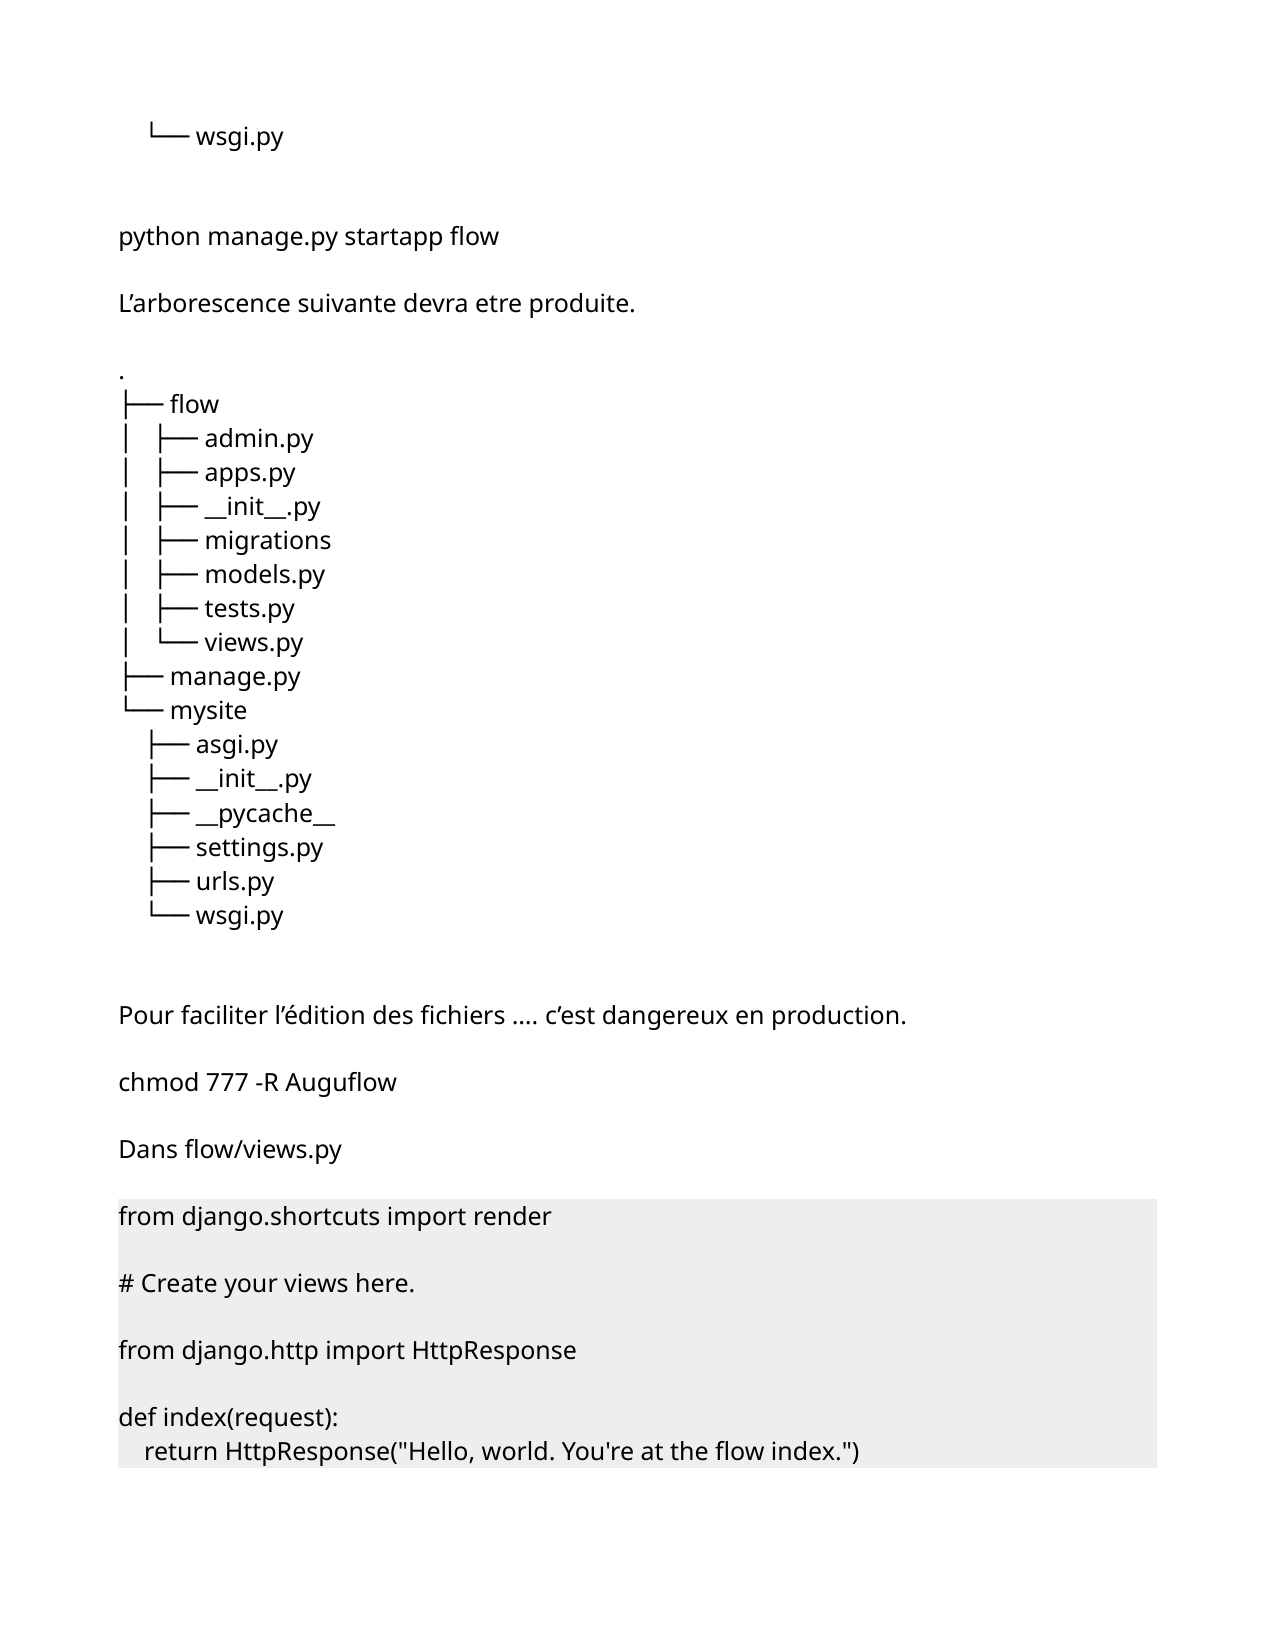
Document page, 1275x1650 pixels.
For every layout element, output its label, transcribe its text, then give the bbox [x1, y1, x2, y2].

text │ ├── tests.py [118, 591, 1157, 625]
text ├── __pycache__ [118, 795, 1157, 829]
text │ ├── apps.py [118, 454, 1157, 489]
text Pour faciliter l’édition des fichiers …. c’est dangereux en production. [118, 997, 1157, 1032]
text └── wsgi.py [118, 897, 1157, 931]
text from django.http import HttpResponse [118, 1333, 1157, 1367]
text # Create your views here. [118, 1266, 1157, 1300]
text │ ├── migrations [118, 523, 1157, 557]
text from django.shortcuts import render [118, 1199, 1157, 1233]
text chmod 777 -R Auguflow [118, 1064, 1157, 1099]
text │ ├── admin.py [118, 421, 1157, 454]
text ├── flow [118, 386, 1157, 421]
text │ └── views.py [118, 625, 1157, 659]
text Dans flow/views.py [118, 1132, 1157, 1166]
text . [118, 352, 1157, 386]
text python manage.py startapp flow [118, 218, 1157, 252]
text └── mysite [118, 693, 1157, 727]
text ├── __init__.py [118, 761, 1157, 795]
text │ ├── models.py [118, 557, 1157, 591]
text ├── manage.py [118, 659, 1157, 693]
text L’arborescence suivante devra etre produite. [118, 285, 1157, 319]
text ├── asgi.py [118, 727, 1157, 761]
text return HttpResponse("Hello, world. You're at the flow index.") [118, 1434, 1157, 1468]
text def index(request): [118, 1400, 1157, 1434]
text └── wsgi.py [118, 118, 1157, 152]
text │ ├── __init__.py [118, 489, 1157, 523]
text ├── urls.py [118, 863, 1157, 897]
text ├── settings.py [118, 829, 1157, 863]
